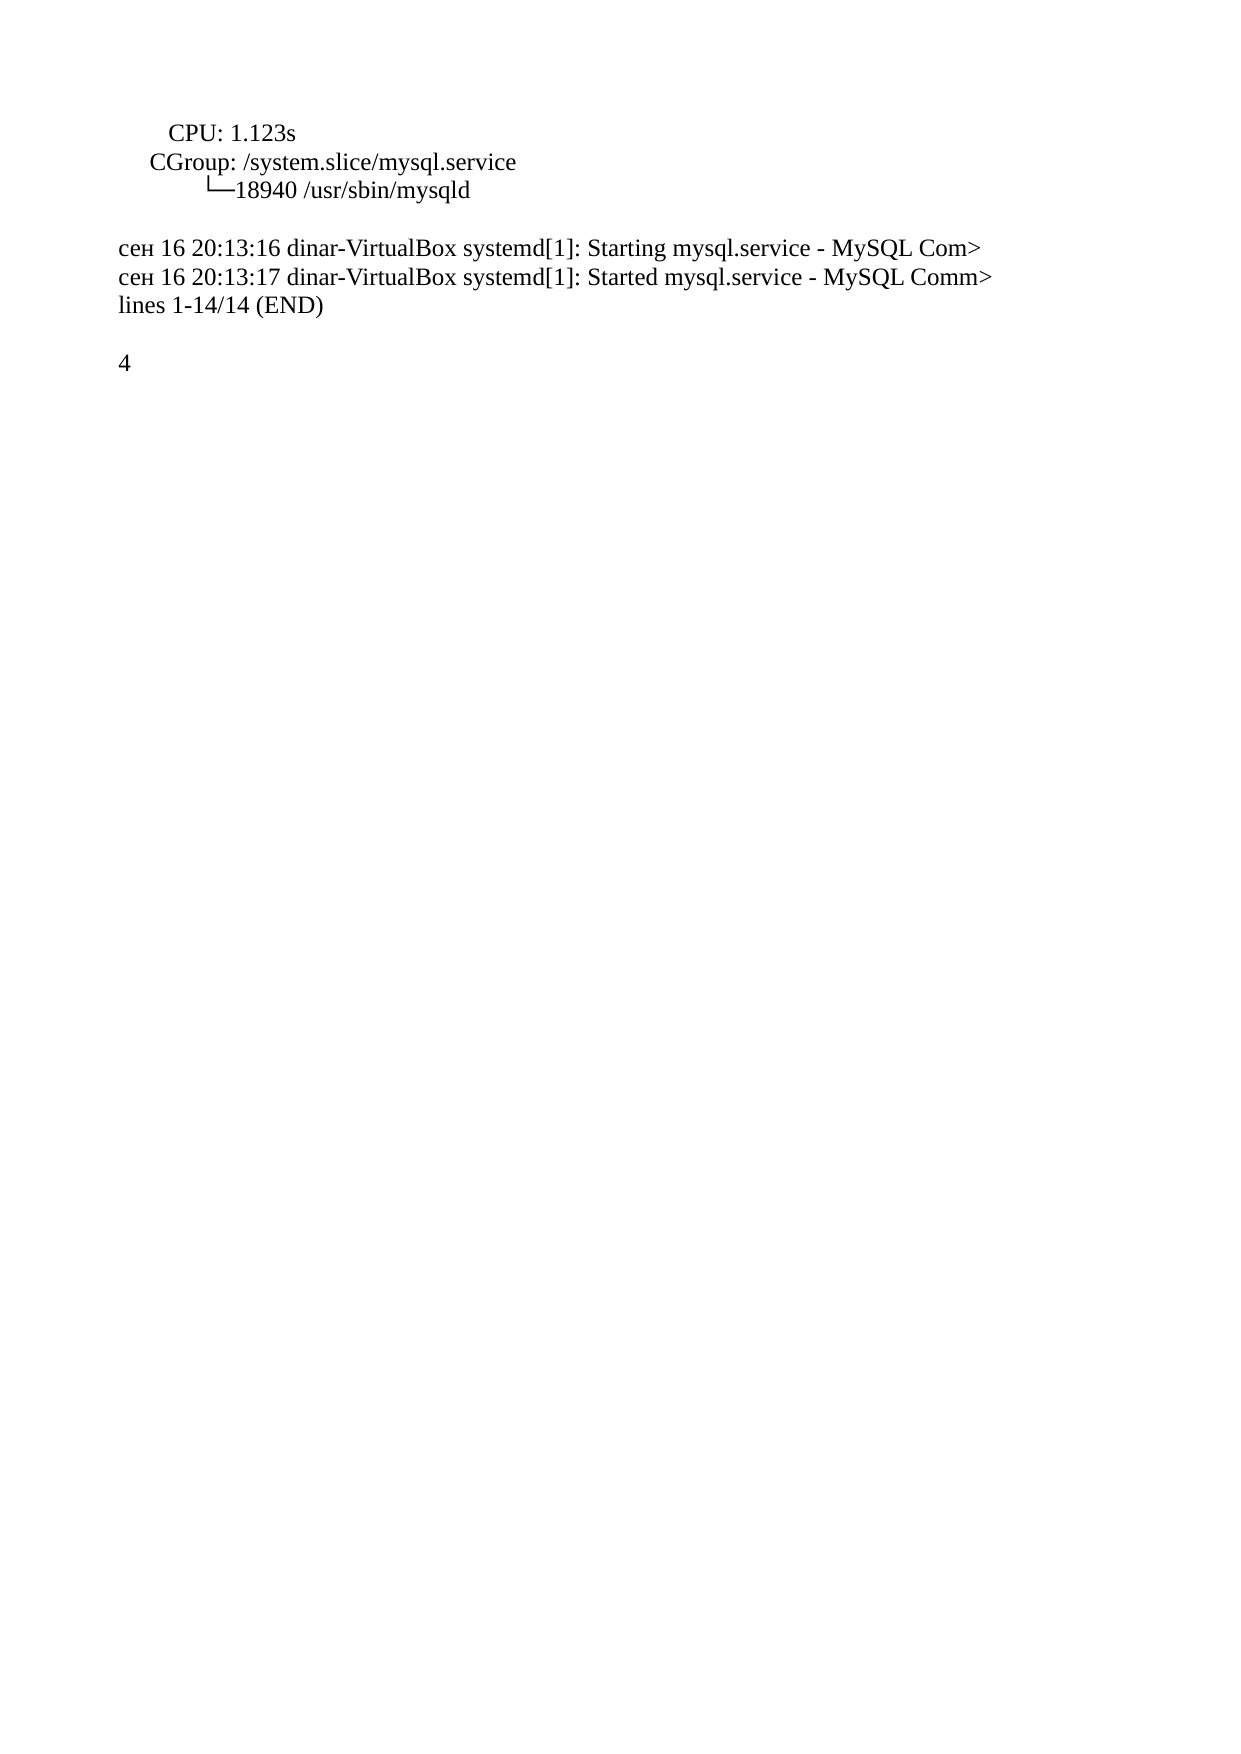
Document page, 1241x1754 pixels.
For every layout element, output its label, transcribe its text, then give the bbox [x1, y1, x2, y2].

text └─18940 /usr/sbin/mysqld [118, 176, 1122, 204]
text lines 1-14/14 (END) [118, 291, 1122, 319]
text 4 [118, 348, 1122, 377]
text CPU: 1.123s [118, 118, 1122, 147]
text CGroup: /system.slice/mysql.service [118, 147, 1122, 176]
text сен 16 20:13:17 dinar-VirtualBox systemd[1]: Started mysql.service - MySQL Comm> [118, 262, 1122, 291]
text сен 16 20:13:16 dinar-VirtualBox systemd[1]: Starting mysql.service - MySQL Com> [118, 233, 1122, 262]
